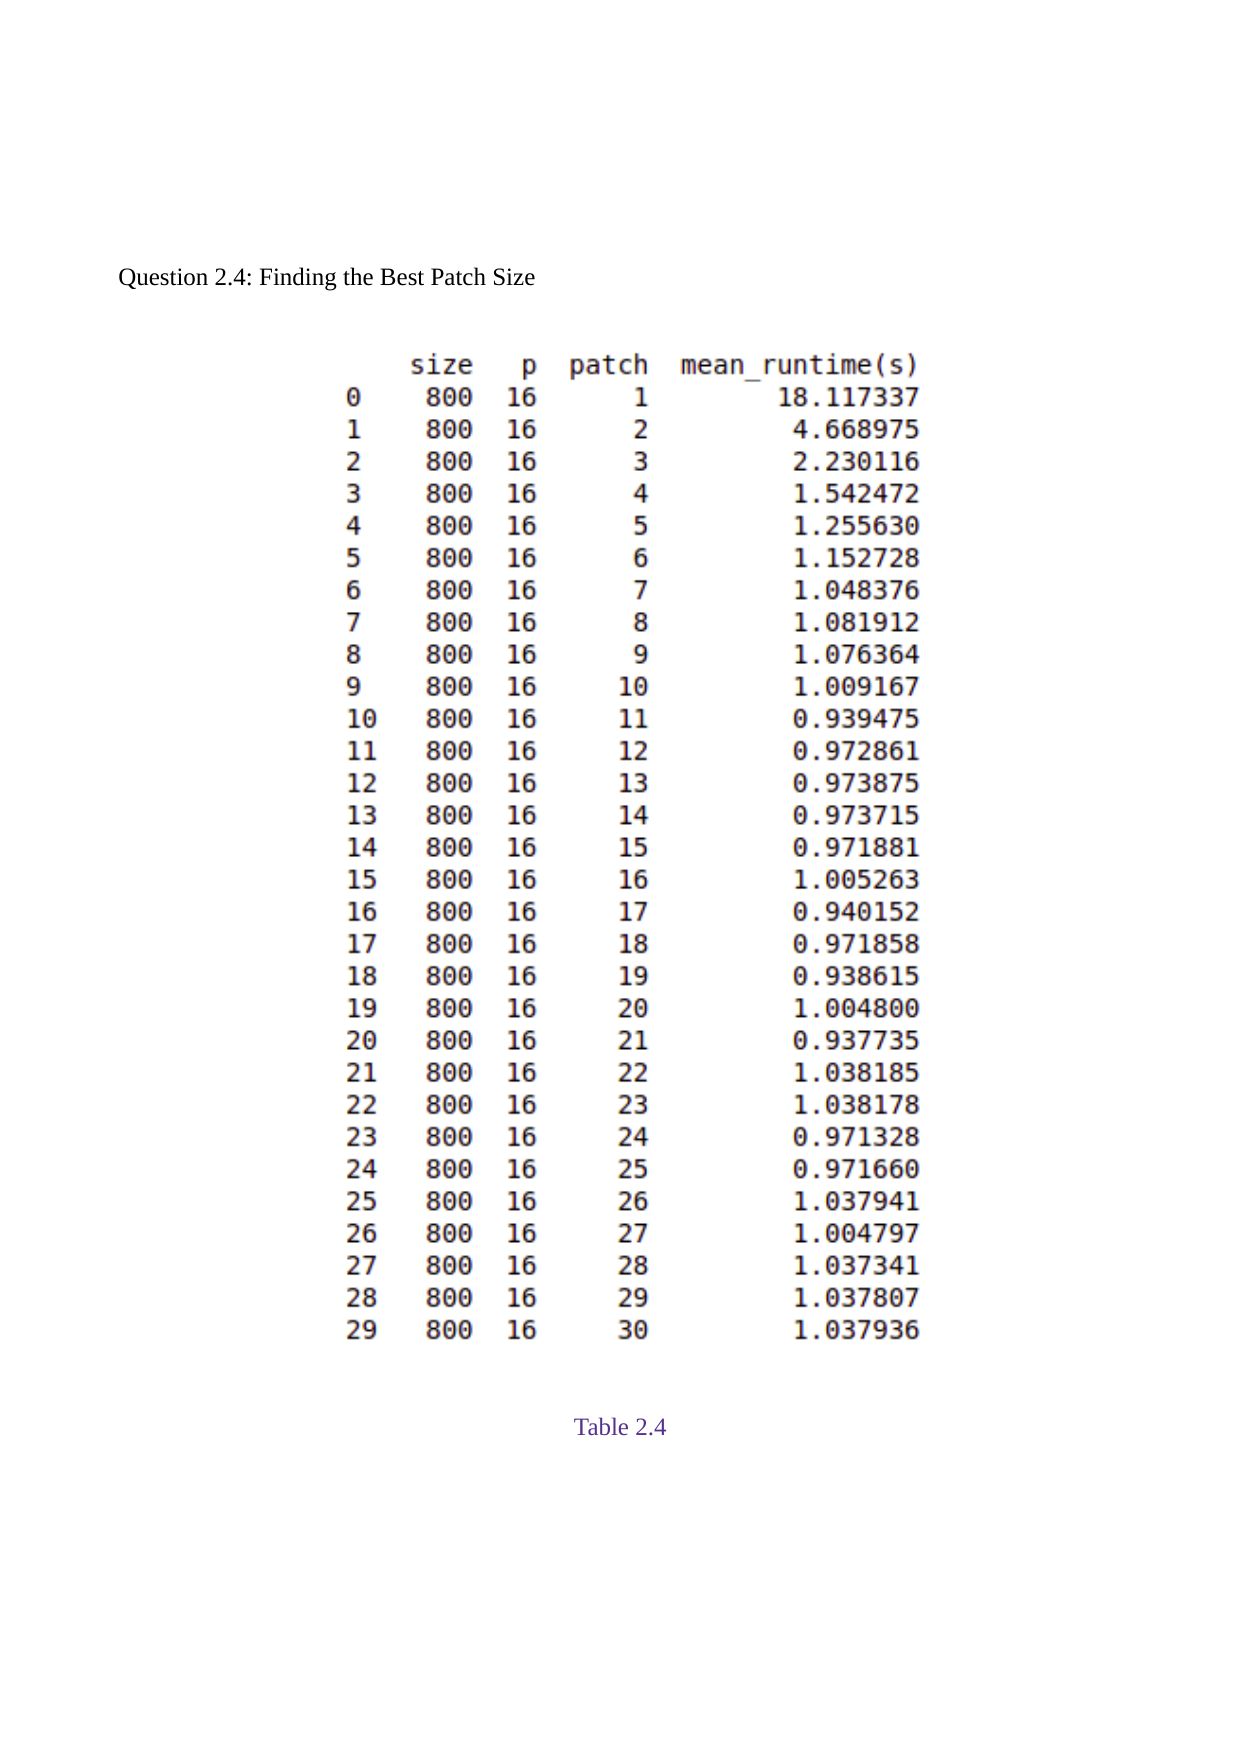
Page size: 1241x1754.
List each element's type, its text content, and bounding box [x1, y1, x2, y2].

text Table 2.4 [118, 1412, 1122, 1441]
text Question 2.4: Finding the Best Patch Size [118, 262, 1122, 291]
picture [274, 348, 967, 1364]
